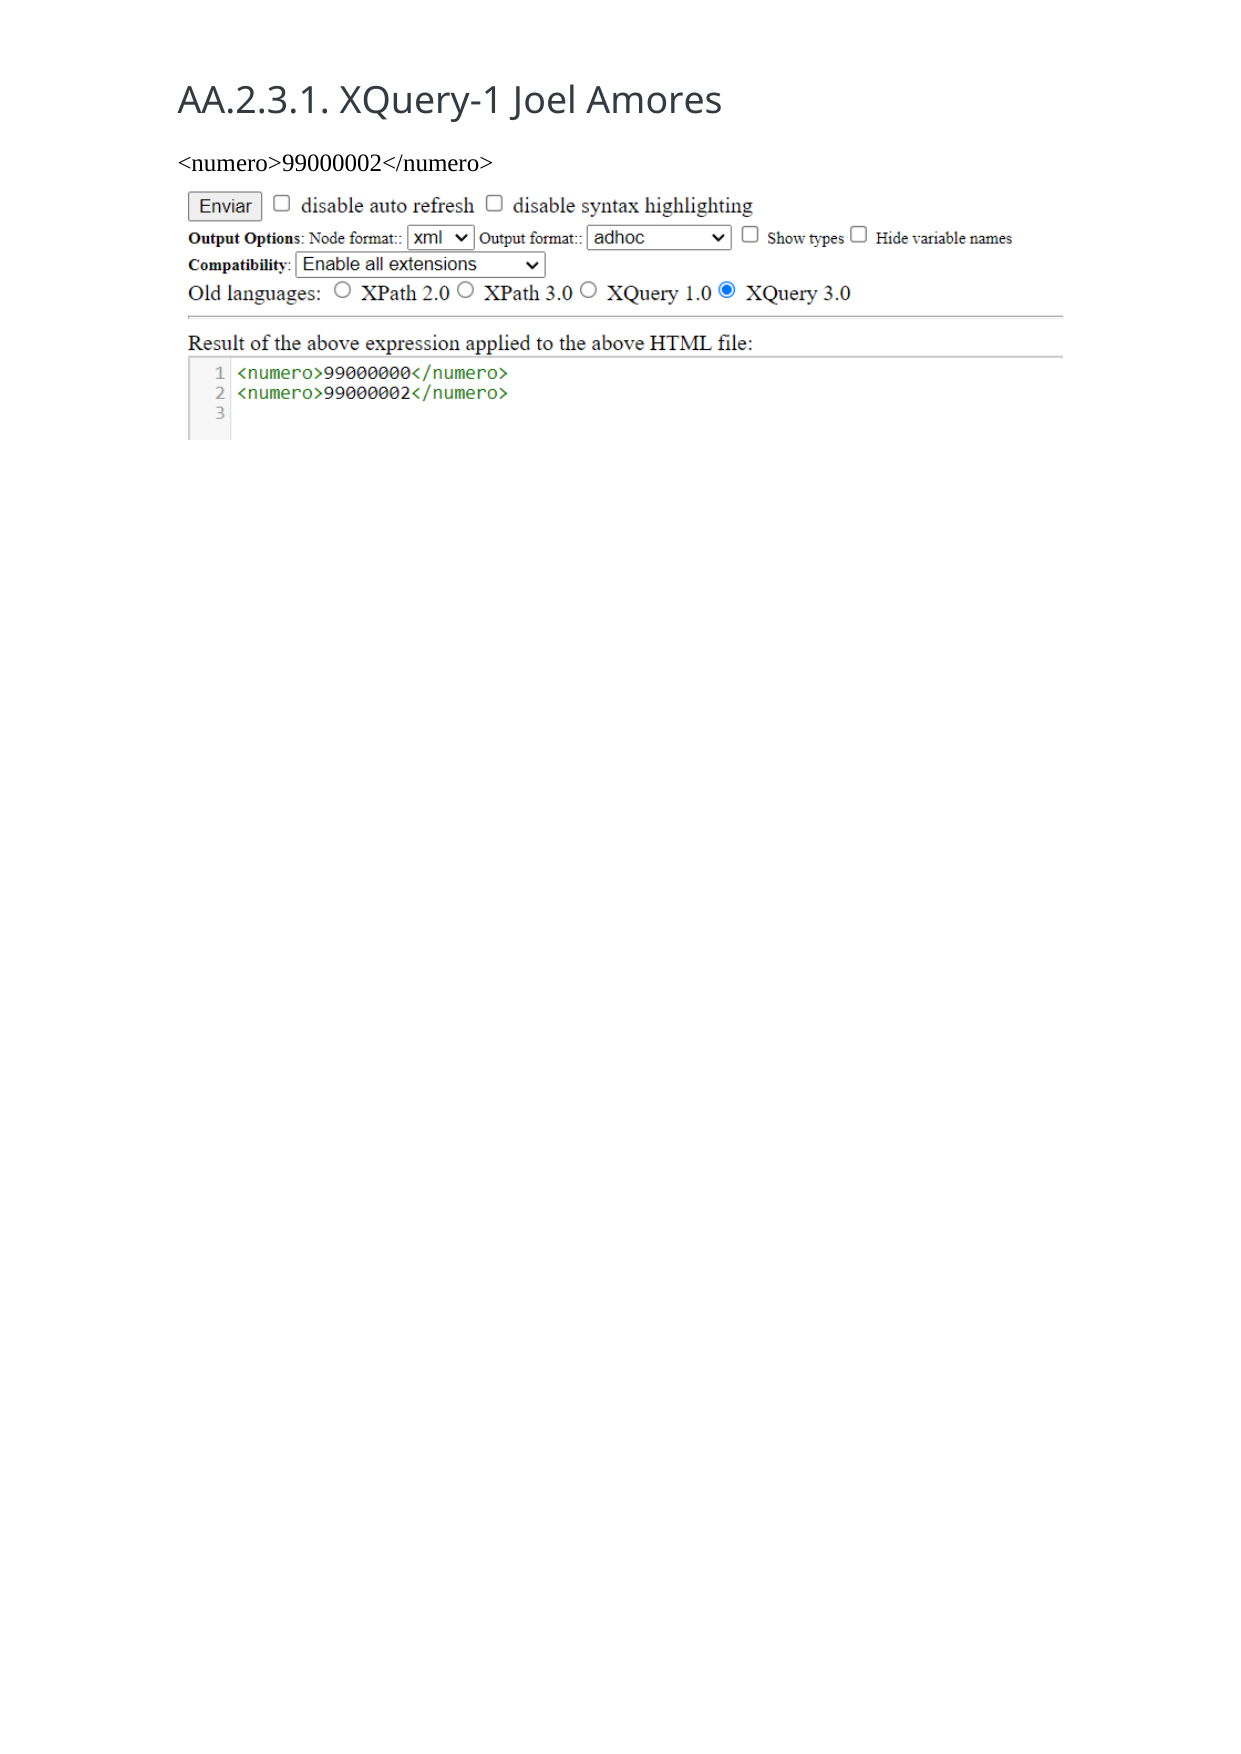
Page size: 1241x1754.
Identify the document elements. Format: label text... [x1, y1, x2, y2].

text <numero>99000002</numero> [177, 148, 1063, 176]
